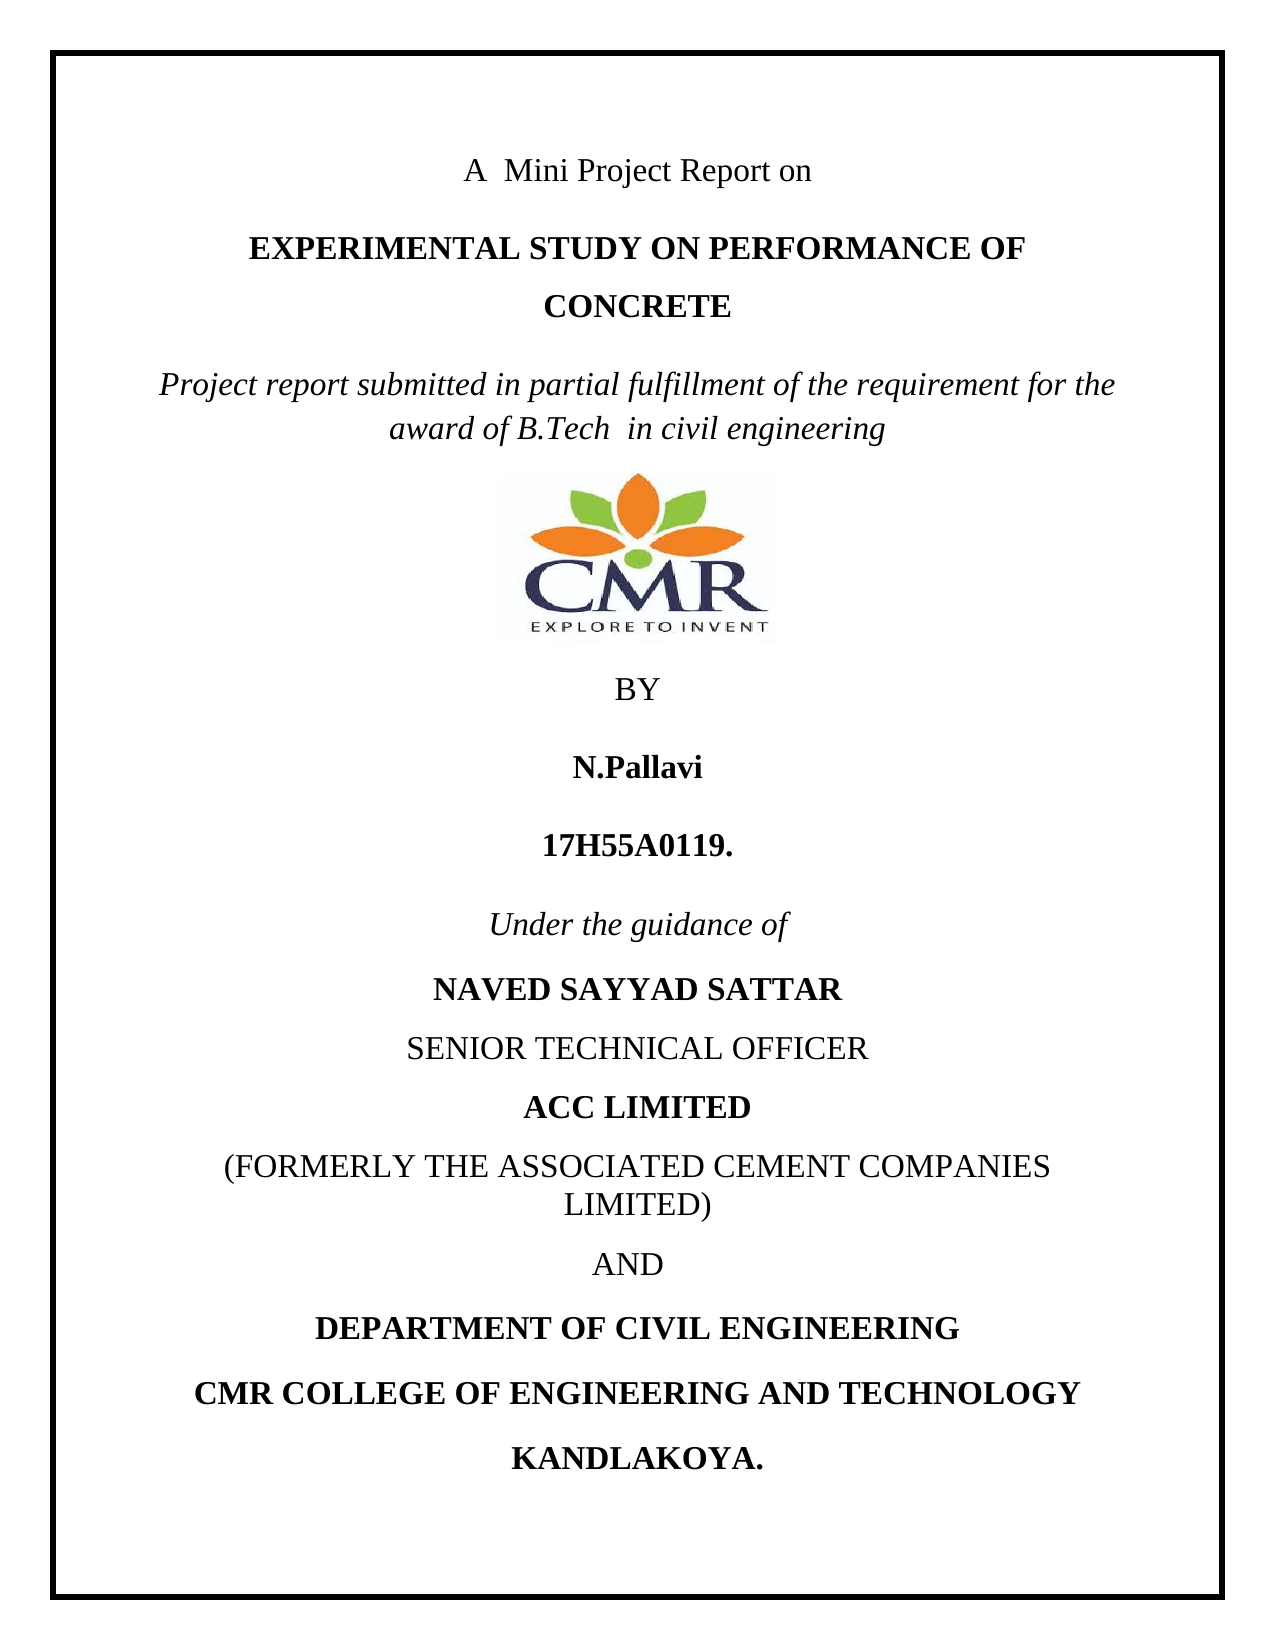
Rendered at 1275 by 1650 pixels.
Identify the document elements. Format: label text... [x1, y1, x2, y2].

text Under the guidance of [150, 904, 1125, 942]
text DEPARTMENT OF CIVIL ENGINEERING [150, 1309, 1125, 1347]
text NAVED SAYYAD SATTAR [150, 969, 1125, 1007]
subtitle N.Pallavi [150, 747, 1125, 786]
subtitle A Mini Project Report on [150, 150, 1125, 188]
text (FORMERLY THE ASSOCIATED CEMENT COMPANIES LIMITED) [150, 1146, 1125, 1223]
subtitle 17H55A0119. [150, 826, 1125, 864]
subtitle EXPERIMENTAL STUDY ON PERFORMANCE OF CONCRETE [150, 228, 1125, 324]
text KANDLAKOYA. [150, 1438, 1125, 1477]
subtitle BY [150, 669, 1125, 707]
text Project report submitted in partial fulfillment of the requirement for the award of B.Tech in civil engineering [150, 364, 1125, 447]
text CMR COLLEGE OF ENGINEERING AND TECHNOLOGY [150, 1373, 1125, 1412]
text AND [150, 1244, 1125, 1282]
text ACC LIMITED [150, 1087, 1125, 1125]
picture [498, 473, 779, 643]
text SENIOR TECHNICAL OFFICER [150, 1028, 1125, 1066]
